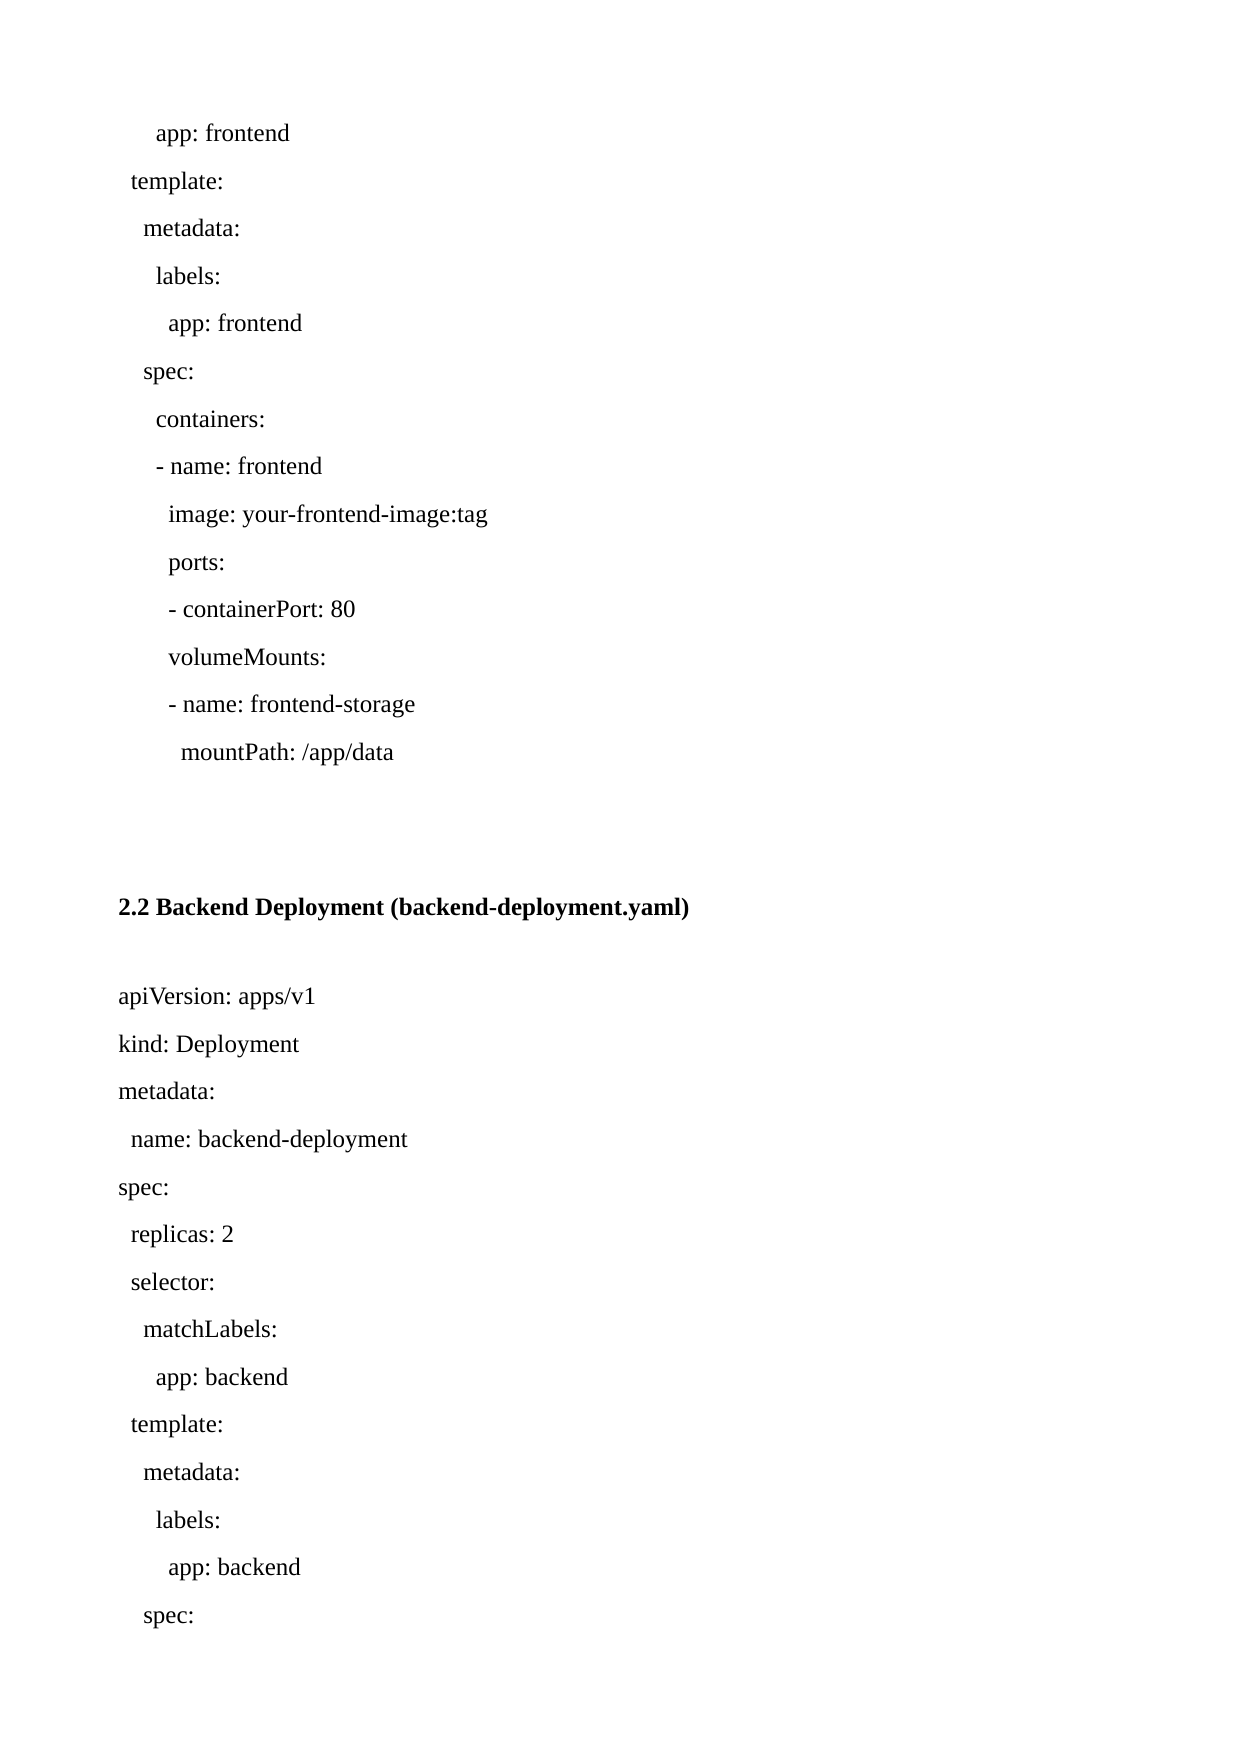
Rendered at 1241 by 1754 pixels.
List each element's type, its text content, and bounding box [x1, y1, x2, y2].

text replicas: 2 [118, 1219, 1122, 1248]
text app: frontend [118, 308, 1122, 337]
text metadata: [118, 213, 1122, 242]
text metadata: [118, 1076, 1122, 1105]
text name: backend-deployment [118, 1124, 1122, 1153]
text app: backend [118, 1552, 1122, 1581]
text metadata: [118, 1457, 1122, 1486]
subtitle 2.2 Backend Deployment (backend-deployment.yaml) [118, 892, 1122, 921]
text labels: [118, 261, 1122, 290]
text labels: [118, 1505, 1122, 1533]
text selector: [118, 1267, 1122, 1296]
text - containerPort: 80 [118, 594, 1122, 623]
text spec: [118, 356, 1122, 385]
text template: [118, 166, 1122, 194]
text spec: [118, 1172, 1122, 1200]
text - name: frontend-storage [118, 689, 1122, 718]
text app: backend [118, 1362, 1122, 1391]
text volumeMounts: [118, 642, 1122, 671]
text spec: [118, 1600, 1122, 1629]
text app: frontend [118, 118, 1122, 147]
text matchLabels: [118, 1314, 1122, 1343]
text template: [118, 1409, 1122, 1438]
text ports: [118, 547, 1122, 575]
text containers: [118, 404, 1122, 432]
text kind: Deployment [118, 1029, 1122, 1057]
text - name: frontend [118, 451, 1122, 480]
text apiVersion: apps/v1 [118, 981, 1122, 1010]
text mountPath: /app/data [118, 737, 1122, 766]
text image: your-frontend-image:tag [118, 499, 1122, 528]
